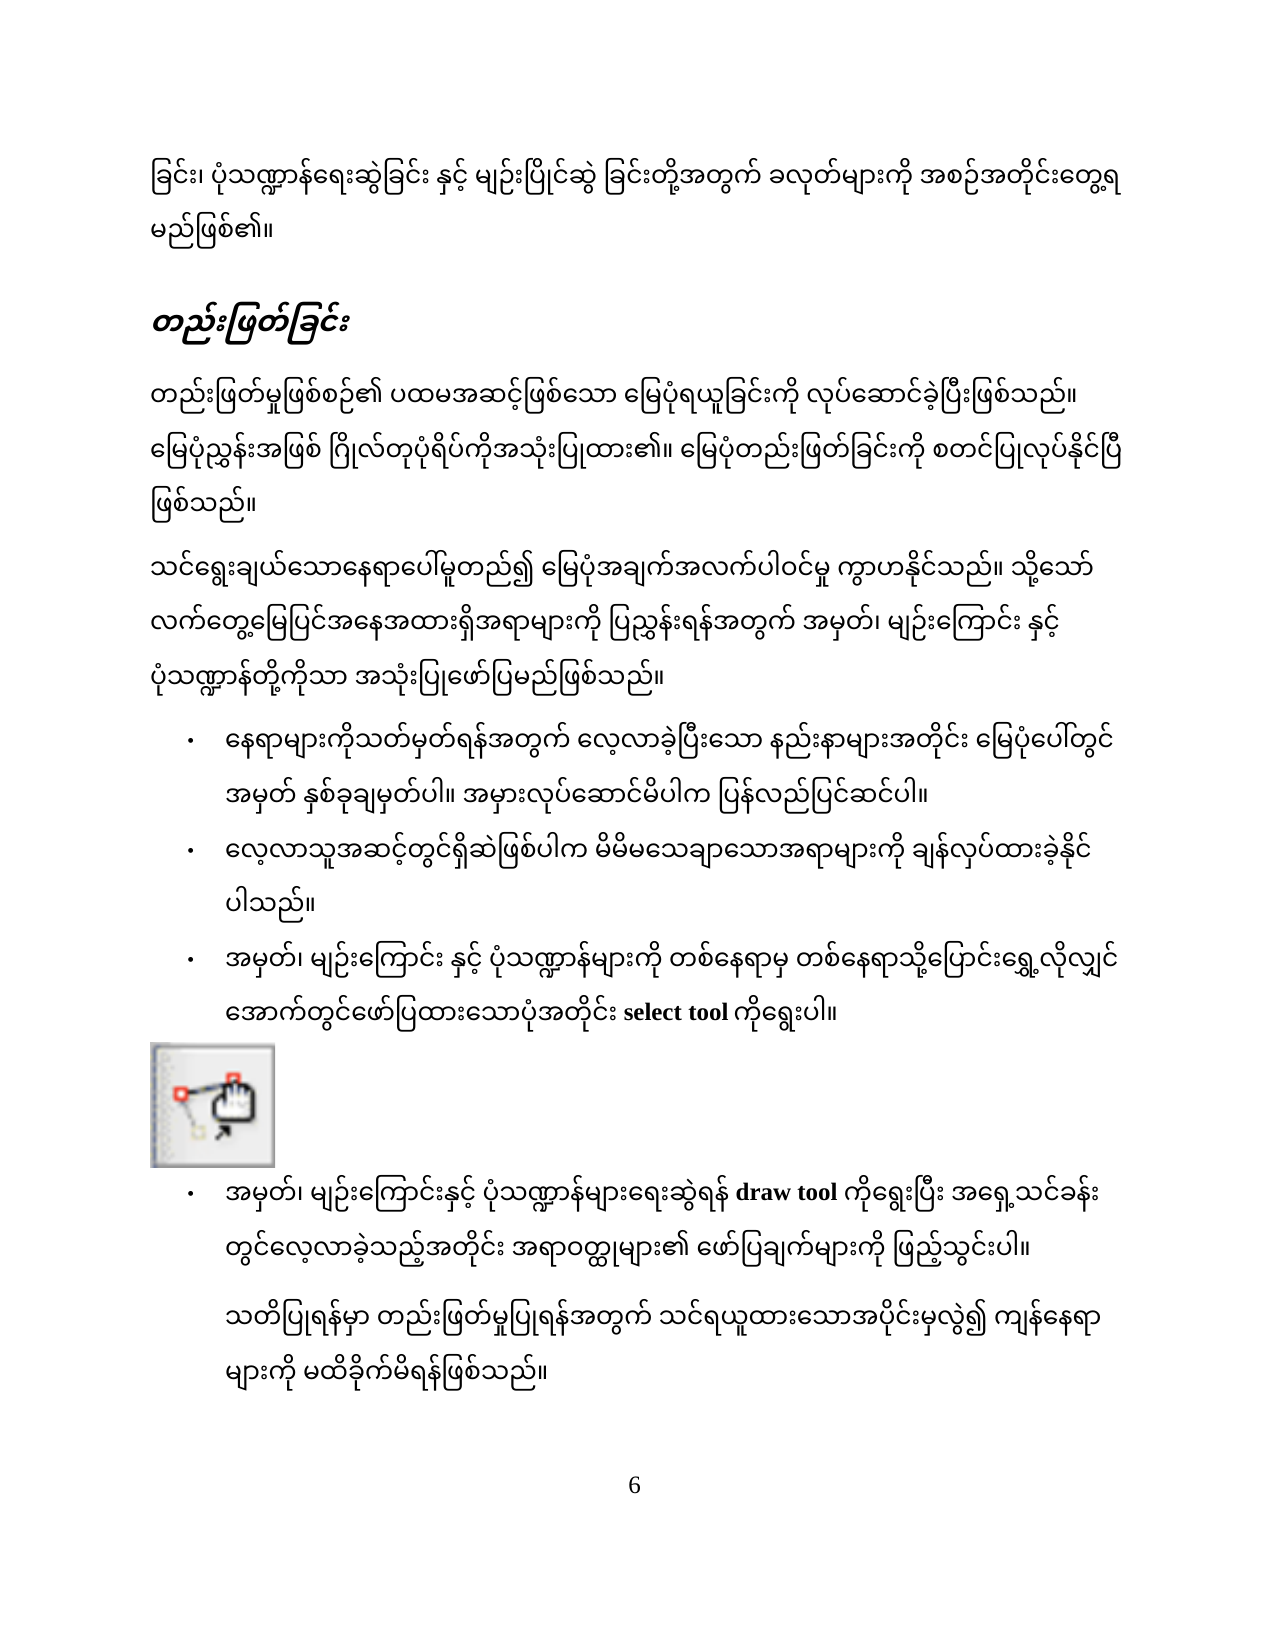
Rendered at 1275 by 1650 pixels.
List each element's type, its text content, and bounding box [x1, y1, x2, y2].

list အမှတ်၊ မျဉ်းကြောင်း နှင့် ပုံသဏ္ဍာန်များကို တစ်နေရာမှ တစ်နေရာသို့ပြောင်းရွှေ့လိုလျှင် အောက်တွင်ဖော်ပြထားသောပုံအတိုင်း select toolကိုရွေးပါ။ [187, 933, 1125, 1042]
picture [150, 1042, 275, 1168]
text သင်ရွေးချယ်သောနေရာပေါ်မူတည်၍ မြေပုံအချက်အလက်ပါဝင်မှု ကွာဟနိုင်သည်။ သို့သော် လက်တွေ့မြေပြင်အနေအထားရှိအရာများကို ပြညွှန်းရန်အတွက် အမှတ်၊ မျဉ်းကြောင်း နှင့် ပုံသဏ္ဍာန်တို့ကိုသာ အသုံးပြုဖော်ပြမည်ဖြစ်သည်။ [150, 542, 1125, 706]
text ခြင်း၊ ပုံသဏ္ဍာန်ရေးဆွဲခြင်း နှင့် မျဉ်းပြိုင်ဆွဲ ခြင်းတို့အတွက် ခလုတ်များကို အစဉ်အတိုင်းတွေ့ရမည်ဖြစ်၏။ [150, 150, 1125, 259]
list အမှတ်၊ မျဉ်းကြောင်းနှင့် ပုံသဏ္ဍာန်များရေးဆွဲရန် draw tool ကိုရွေးပြီး အရှေ့သင်ခန်းတွင်လေ့လာခဲ့သည့်အတိုင်း အရာဝတ္ထုများ၏ ဖော်ပြချက်များကို ဖြည့်သွင်းပါ။ [187, 1167, 1125, 1276]
subtitle တည်းဖြတ်ခြင်း [150, 293, 1125, 357]
list နေရာများကိုသတ်မှတ်ရန်အတွက် လေ့လာခဲ့ပြီးသော နည်းနာများအတိုင်း မြေပုံပေါ်တွင်အမှတ် နှစ်ခုချမှတ်ပါ။ အမှားလုပ်ဆောင်မိပါက ပြန်လည်ပြင်ဆင်ပါ။ [187, 715, 1125, 824]
list လေ့လာသူအဆင့်တွင်ရှိဆဲဖြစ်ပါက မိမိမသေချာသောအရာများကို ချန်လှပ်ထားခဲ့နိုင်ပါသည်။ [187, 824, 1125, 933]
text သတိပြုရန်မှာ တည်းဖြတ်မှုပြုရန်အတွက် သင်ရယူထားသောအပိုင်းမှလွဲ၍ ကျန်နေရာများကို မထိခိုက်မိရန်ဖြစ်သည်။ [225, 1291, 1125, 1401]
text တည်းဖြတ်မှုဖြစ်စဉ်၏ ပထမအဆင့်ဖြစ်သော မြေပုံရယူခြင်းကို လုပ်ဆောင်ခဲ့ပြီးဖြစ်သည်။ မြေပုံညွှန်းအဖြစ် ဂြိုလ်တုပုံရိပ်ကိုအသုံးပြုထား၏။ မြေပုံတည်းဖြတ်ခြင်းကို စတင်ပြုလုပ်နိုင်ပြီဖြစ်သည်။ [150, 369, 1125, 533]
